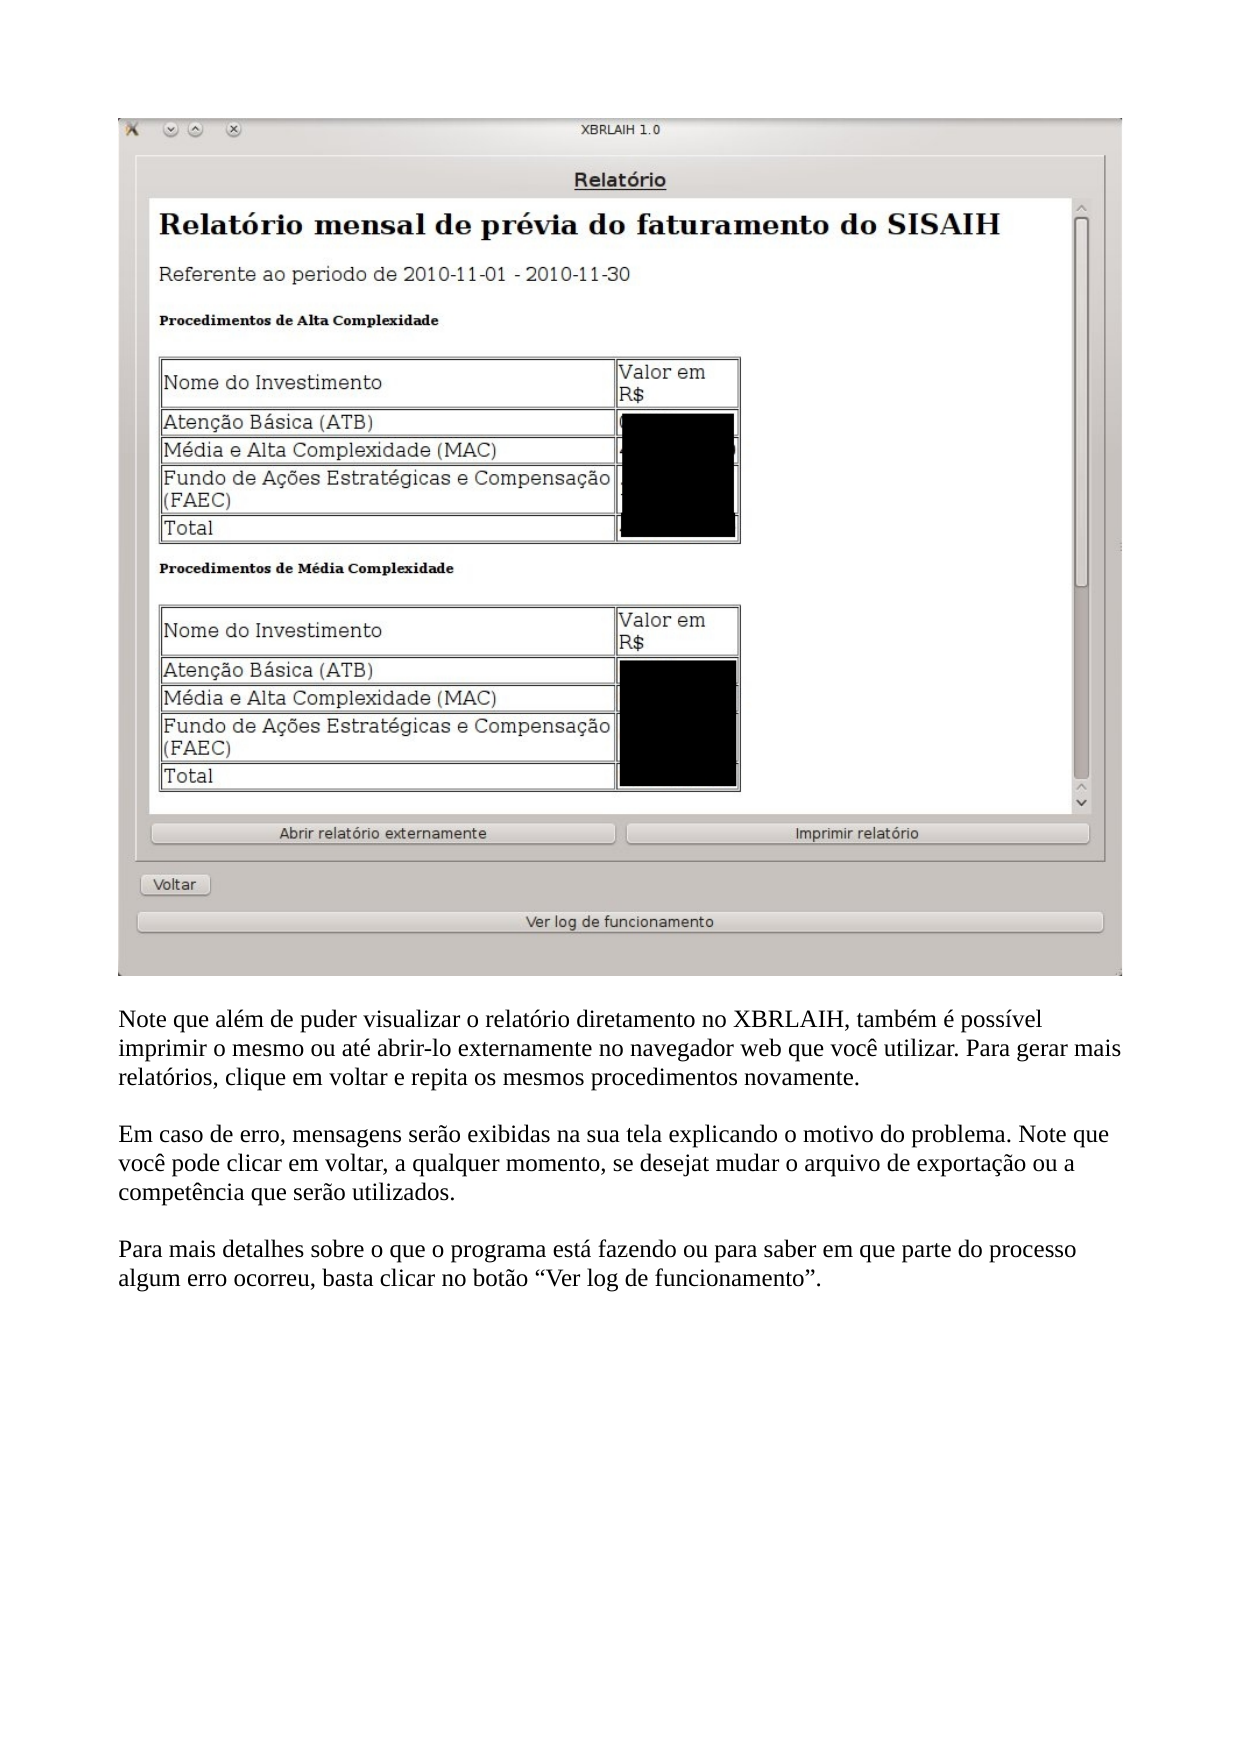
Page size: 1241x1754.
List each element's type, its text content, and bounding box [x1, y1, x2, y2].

text Note que além de puder visualizar o relatório diretamento no XBRLAIH, também é possível imprimir o mesmo ou até abrir-lo externamente no navegador web que você utilizar. Para gerar mais relatórios, clique em voltar e repita os mesmos procedimentos novamente. [118, 1004, 1122, 1090]
text Em caso de erro, mensagens serão exibidas na sua tela explicando o motivo do problema. Note que você pode clicar em voltar, a qualquer momento, se desejat mudar o arquivo de exportação ou a competência que serão utilizados. [118, 1119, 1122, 1205]
picture [118, 118, 1123, 976]
text Para mais detalhes sobre o que o programa está fazendo ou para saber em que parte do processo algum erro ocorreu, basta clicar no botão “Ver log de funcionamento”. [118, 1234, 1122, 1292]
